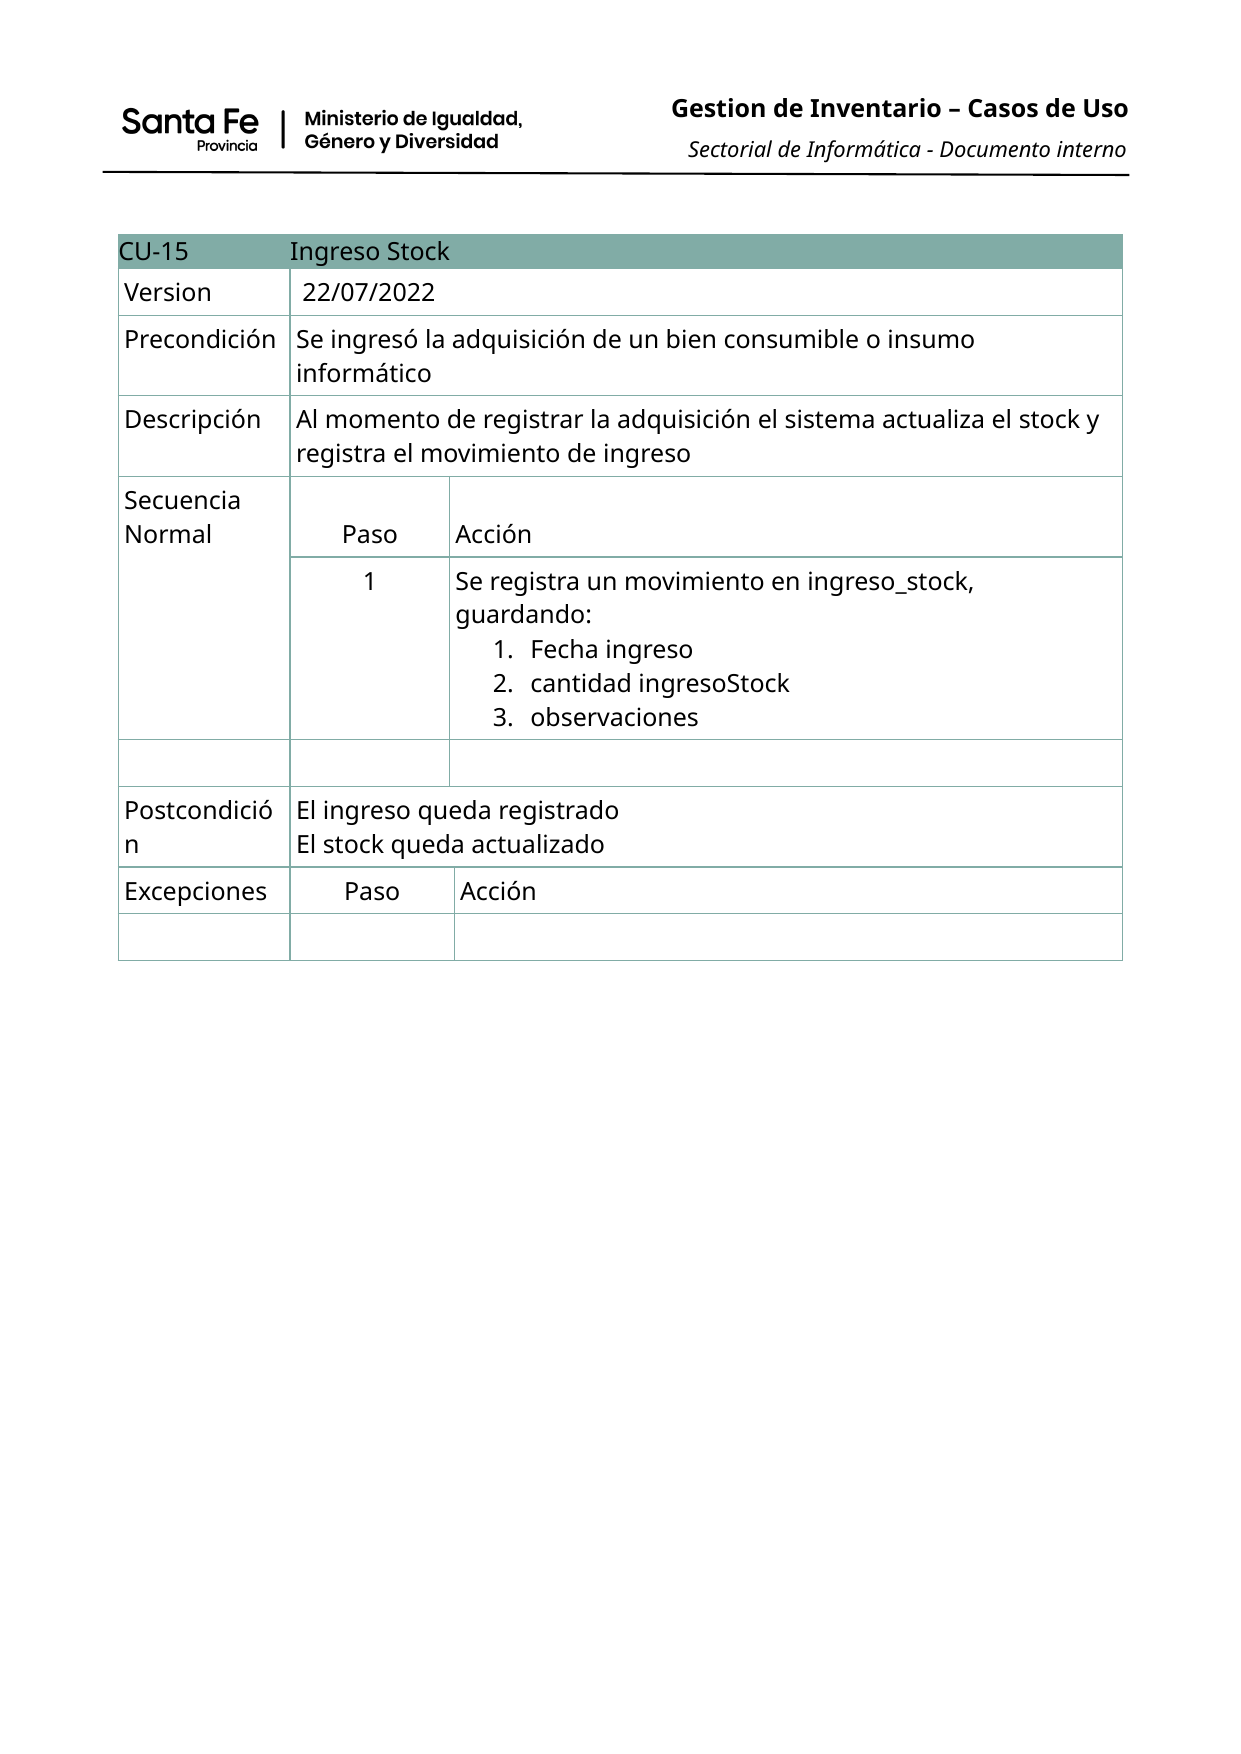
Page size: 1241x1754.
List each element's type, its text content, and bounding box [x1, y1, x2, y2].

table_cell Acción [455, 868, 1122, 913]
table_cell [291, 914, 454, 959]
table_cell Acción [450, 477, 1122, 556]
table_cell [455, 914, 1122, 959]
table_header CU-15 [118, 234, 290, 268]
table_cell [119, 556, 289, 739]
table_cell Se registra un movimiento en ingreso_stock, guardando: Fecha ingreso cantidad ingresoStock observaciones [450, 558, 1122, 739]
table_cell [450, 740, 1122, 786]
table_cell Postcondición [119, 787, 289, 866]
table_cell Precondición [119, 316, 289, 395]
table_cell 22/07/2022 [291, 269, 1122, 314]
table_cell [291, 740, 449, 786]
picture [102, 91, 550, 162]
table_header Ingreso Stock [290, 234, 1123, 268]
table_cell Secuencia Normal [119, 477, 289, 556]
table_cell Excepciones [119, 868, 289, 913]
table_cell Descripción [119, 396, 289, 476]
table_cell Paso [291, 868, 454, 913]
table_cell Version [119, 269, 289, 314]
table_cell Se ingresó la adquisición de un bien consumible o insumo informático [291, 316, 1122, 395]
table_cell El ingreso queda registrado El stock queda actualizado [291, 787, 1122, 866]
table_cell [119, 740, 289, 786]
table_cell Al momento de registrar la adquisición el sistema actualiza el stock y registra el movimiento de ingreso [291, 396, 1122, 476]
table_cell 1 [291, 558, 449, 739]
table_cell [119, 914, 289, 959]
table_cell Paso [291, 477, 449, 556]
